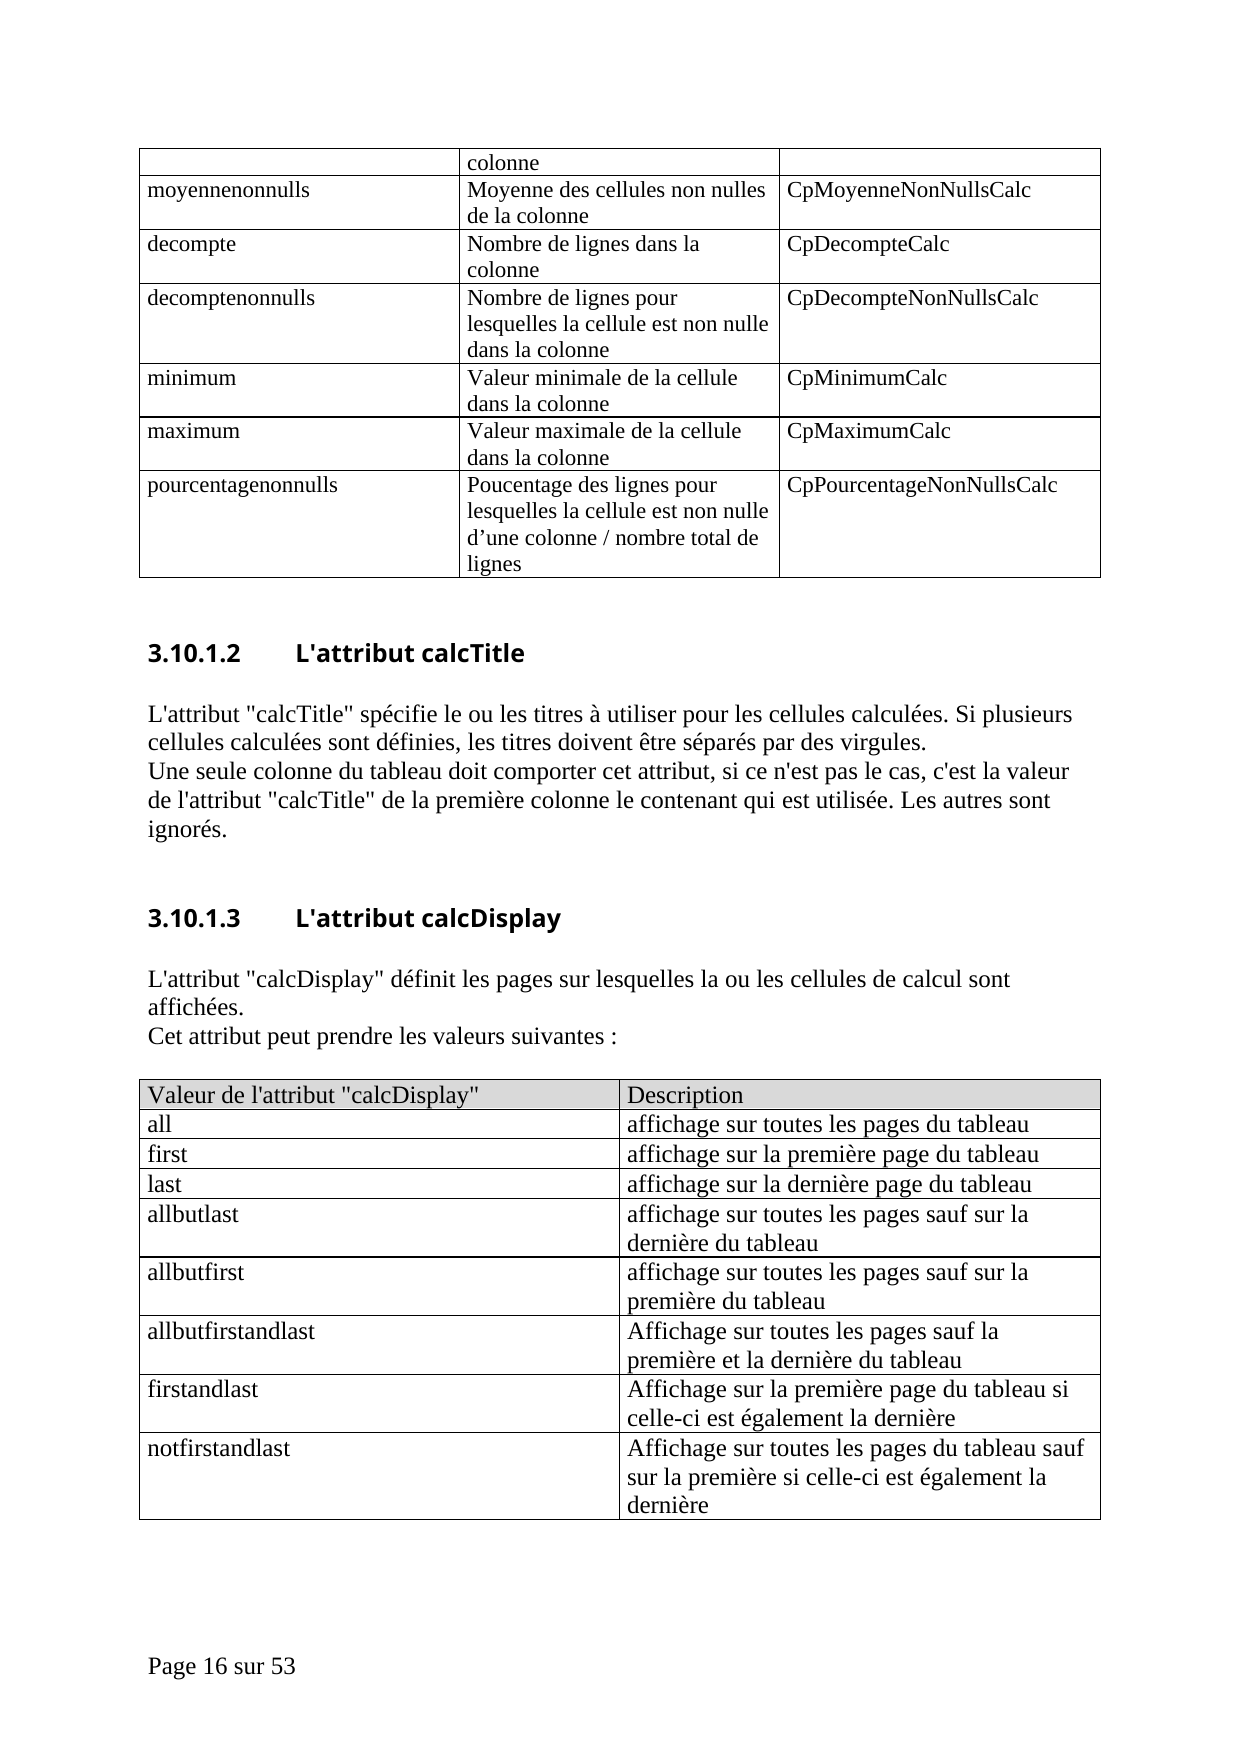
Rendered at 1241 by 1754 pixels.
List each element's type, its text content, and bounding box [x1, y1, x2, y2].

subtitle L'attribut calcTitle [148, 636, 1092, 669]
table_cell first [140, 1139, 619, 1168]
table_cell colonne [460, 149, 779, 175]
table_cell allbutfirstandlast [140, 1316, 619, 1373]
table_cell Nombre de lignes dans la colonne [460, 230, 779, 282]
table_cell Valeur minimale de la cellule dans la colonne [460, 364, 779, 416]
table_cell notfirstandlast [140, 1433, 619, 1519]
table_cell Affichage sur la première page du tableau si celle-ci est également la dernière [620, 1375, 1100, 1432]
table_cell CpMaximumCalc [780, 418, 1100, 470]
table_cell affichage sur toutes les pages sauf sur la première du tableau [620, 1258, 1100, 1315]
table_cell affichage sur toutes les pages du tableau [620, 1110, 1100, 1138]
table_cell firstandlast [140, 1375, 619, 1432]
table_cell CpDecompteNonNullsCalc [780, 284, 1100, 363]
table_cell Nombre de lignes pour lesquelles la cellule est non nulle dans la colonne [460, 284, 779, 363]
table_cell [140, 149, 459, 175]
table_cell decomptenonnulls [140, 284, 459, 363]
table_cell Moyenne des cellules non nulles de la colonne [460, 176, 779, 229]
text L'attribut "calcDisplay" définit les pages sur lesquelles la ou les cellules de calcul sont affichées. [148, 964, 1092, 1021]
table_cell Valeur maximale de la cellule dans la colonne [460, 418, 779, 470]
text Une seule colonne du tableau doit comporter cet attribut, si ce n'est pas le cas, c'est la valeur de l'attribut "calcTitle" de la première colonne le contenant qui est utilisée. Les autres sont ignorés. [148, 756, 1092, 842]
table_cell Affichage sur toutes les pages du tableau sauf sur la première si celle-ci est également la dernière [620, 1433, 1100, 1519]
subtitle L'attribut calcDisplay [148, 900, 1092, 934]
table_cell Poucentage des lignes pour lesquelles la cellule est non nulle d’une colonne / nombre total de lignes [460, 471, 779, 577]
table_header Valeur de l'attribut "calcDisplay" [140, 1080, 619, 1108]
table_cell CpPourcentageNonNullsCalc [780, 471, 1100, 577]
table_cell moyennenonnulls [140, 176, 459, 229]
table_cell allbutfirst [140, 1258, 619, 1315]
table_cell Affichage sur toutes les pages sauf la première et la dernière du tableau [620, 1316, 1100, 1373]
table_cell maximum [140, 418, 459, 470]
table_cell allbutlast [140, 1199, 619, 1256]
table_cell CpMoyenneNonNullsCalc [780, 176, 1100, 229]
table_header Description [620, 1080, 1100, 1108]
table_cell CpDecompteCalc [780, 230, 1100, 282]
table_cell affichage sur la première page du tableau [620, 1139, 1100, 1168]
table_cell affichage sur la dernière page du tableau [620, 1169, 1100, 1198]
table_cell last [140, 1169, 619, 1198]
table_cell affichage sur toutes les pages sauf sur la dernière du tableau [620, 1199, 1100, 1256]
table_cell pourcentagenonnulls [140, 471, 459, 577]
table_cell all [140, 1110, 619, 1138]
table_cell minimum [140, 364, 459, 416]
text L'attribut "calcTitle" spécifie le ou les titres à utiliser pour les cellules calculées. Si plusieurs cellules calculées sont définies, les titres doivent être séparés par des virgules. [148, 699, 1092, 756]
table_cell decompte [140, 230, 459, 282]
table_cell CpMinimumCalc [780, 364, 1100, 416]
text Cet attribut peut prendre les valeurs suivantes : [148, 1021, 1092, 1050]
table_cell [780, 149, 1100, 175]
